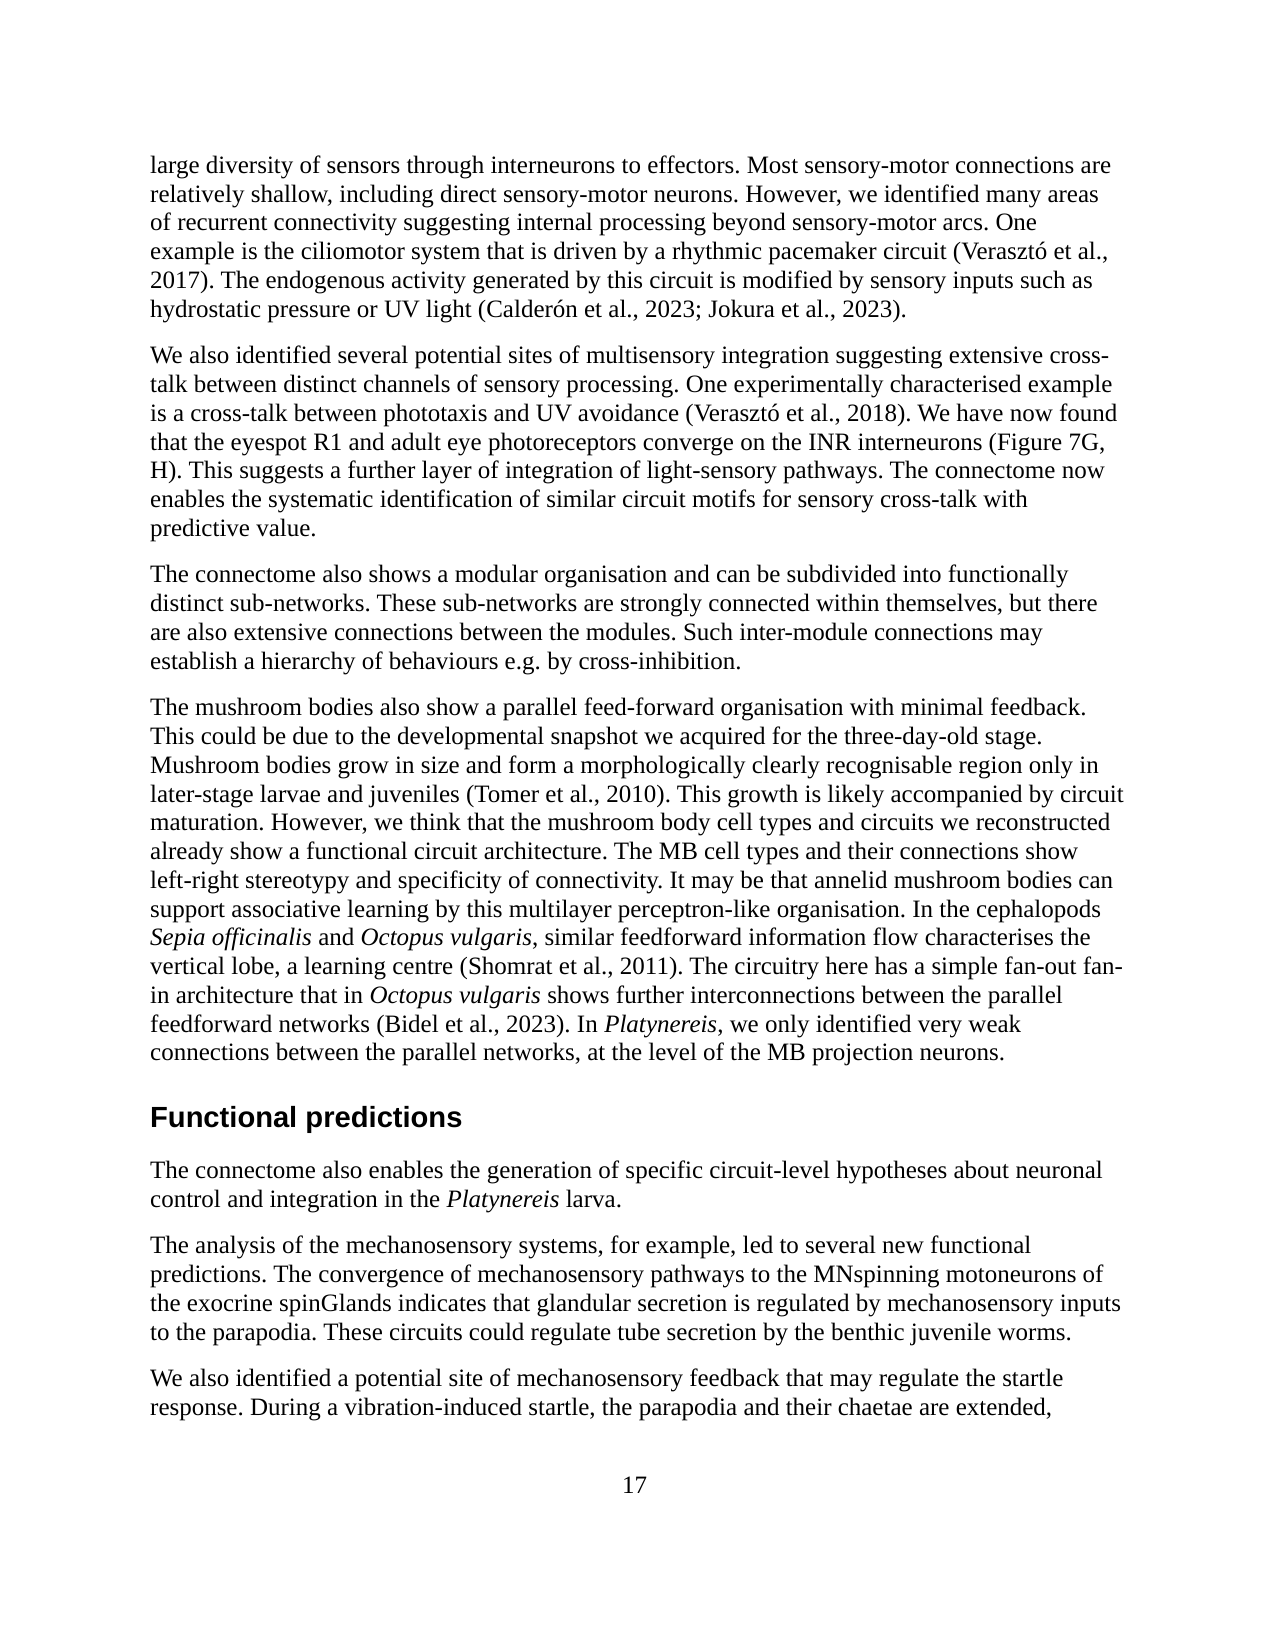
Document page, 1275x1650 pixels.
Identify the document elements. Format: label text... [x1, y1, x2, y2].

text The connectome also shows a modular organisation and can be subdivided into functionally distinct sub-networks. These sub-networks are strongly connected within themselves, but there are also extensive connections between the modules. Such inter-module connections may establish a hierarchy of behaviours e.g. by cross-inhibition. [150, 559, 1125, 674]
text The analysis of the mechanosensory systems, for example, led to several new functional predictions. The convergence of mechanosensory pathways to the MNspinning motoneurons of the exocrine spinGlands indicates that glandular secretion is regulated by mechanosensory inputs to the parapodia. These circuits could regulate tube secretion by the benthic juvenile worms. [150, 1231, 1125, 1346]
text We also identified several potential sites of multisensory integration suggesting extensive cross-talk between distinct channels of sensory processing. One experimentally characterised example is a cross-talk between phototaxis and UV avoidance (Verasztó et al., 2018). We have now found that the eyespot R1 and adult eye photoreceptors converge on the INR interneurons (Figure 7G, H). This suggests a further layer of integration of light-sensory pathways. The connectome now enables the systematic identification of similar circuit motifs for sensory cross-talk with predictive value. [150, 340, 1125, 542]
text large diversity of sensors through interneurons to effectors. Most sensory-motor connections are relatively shallow, including direct sensory-motor neurons. However, we identified many areas of recurrent connectivity suggesting internal processing beyond sensory-motor arcs. One example is the ciliomotor system that is driven by a rhythmic pacemaker circuit (Verasztó et al., 2017). The endogenous activity generated by this circuit is modified by sensory inputs such as hydrostatic pressure or UV light (Calderón et al., 2023; Jokura et al., 2023). [150, 150, 1125, 322]
subtitle Functional predictions [150, 1100, 1125, 1134]
text The mushroom bodies also show a parallel feed-forward organisation with minimal feedback. This could be due to the developmental snapshot we acquired for the three-day-old stage. Mushroom bodies grow in size and form a morphologically clearly recognisable region only in later-stage larvae and juveniles (Tomer et al., 2010). This growth is likely accompanied by circuit maturation. However, we think that the mushroom body cell types and circuits we reconstructed already show a functional circuit architecture. The MB cell types and their connections show left-right stereotypy and specificity of connectivity. It may be that annelid mushroom bodies can support associative learning by this multilayer perceptron-like organisation. In the cephalopods Sepia officinalis and Octopus vulgaris, similar feedforward information flow characterises the vertical lobe, a learning centre (Shomrat et al., 2011). The circuitry here has a simple fan-out fan-in architecture that in Octopus vulgaris shows further interconnections between the parallel feedforward networks (Bidel et al., 2023). In Platynereis, we only identified very weak connections between the parallel networks, at the level of the MB projection neurons. [150, 692, 1125, 1066]
text We also identified a potential site of mechanosensory feedback that may regulate the startle response. During a vibration-induced startle, the parapodia and their chaetae are extended, [150, 1363, 1125, 1421]
text The connectome also enables the generation of specific circuit-level hypotheses about neuronal control and integration in the Platynereis larva. [150, 1155, 1125, 1213]
